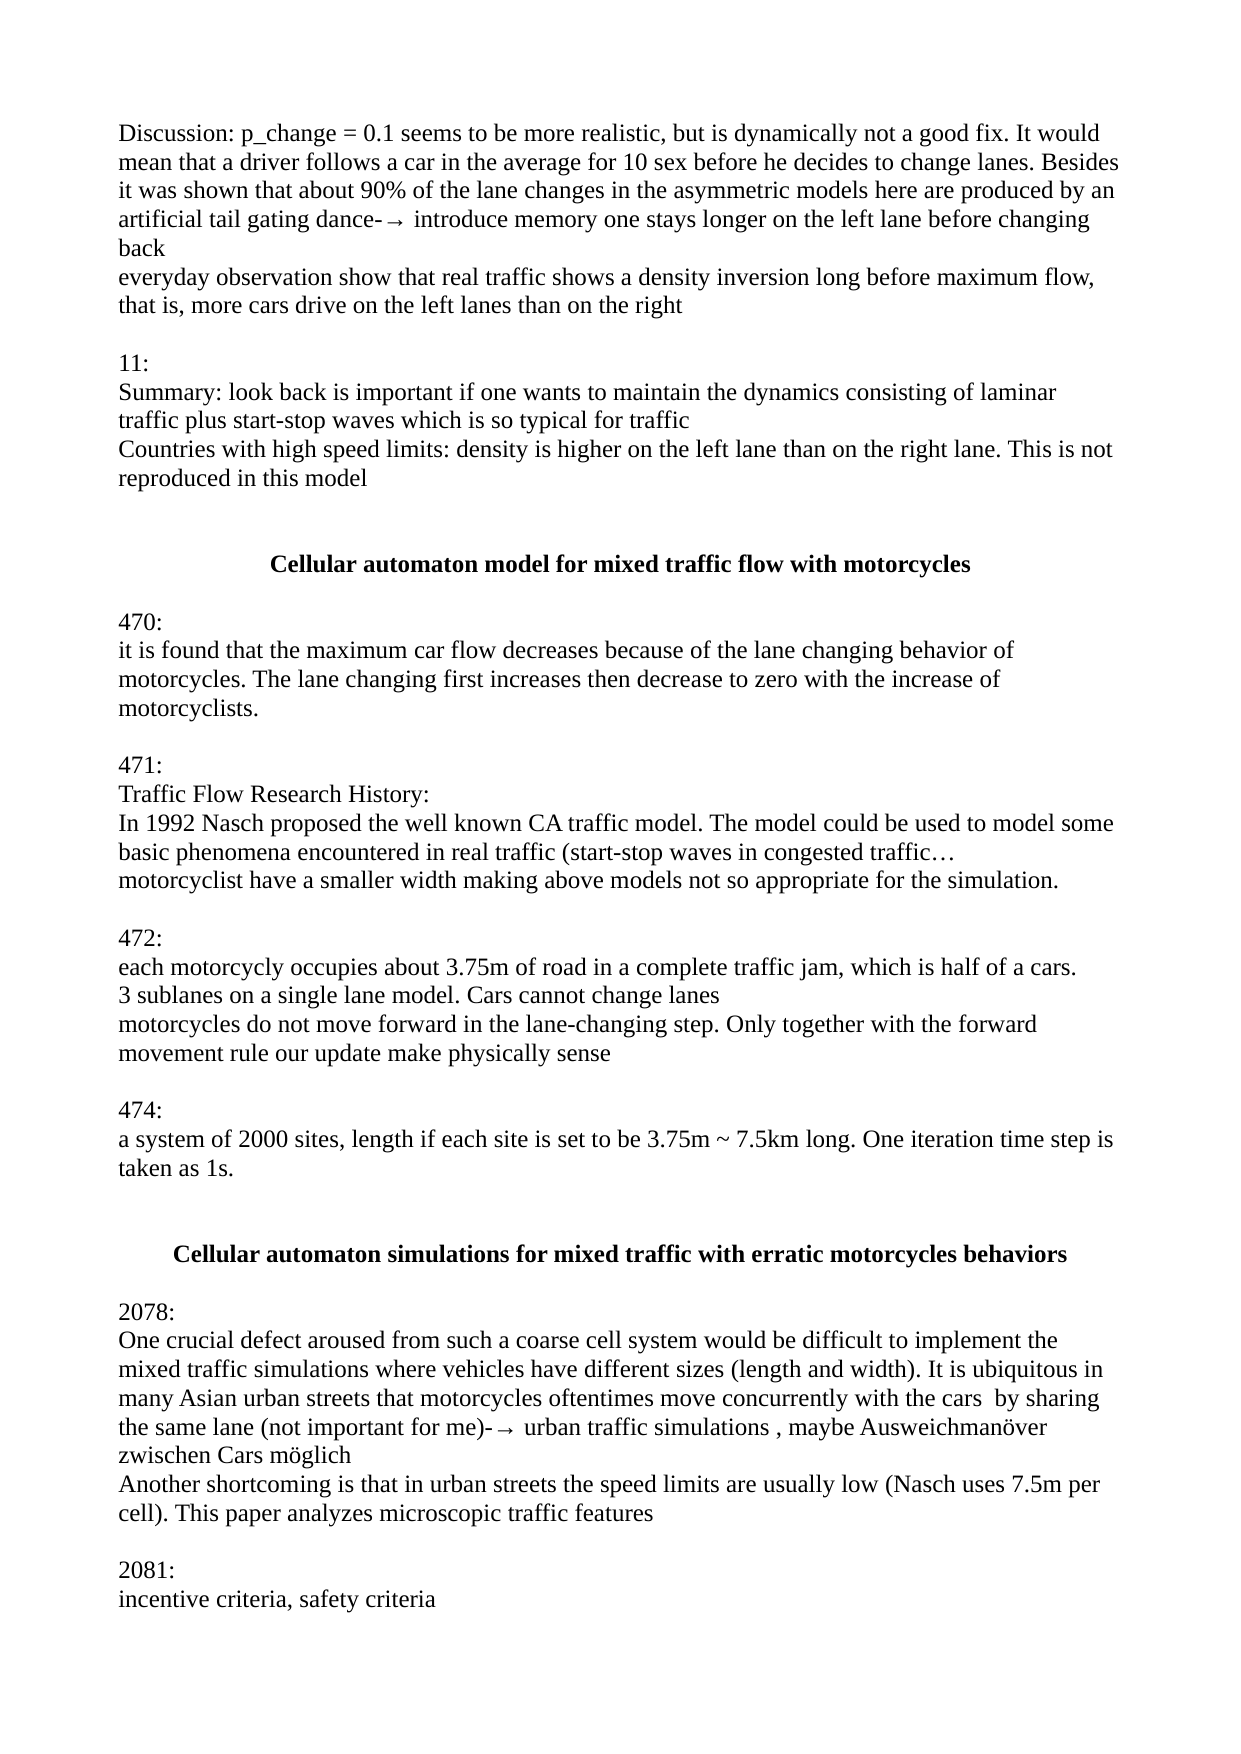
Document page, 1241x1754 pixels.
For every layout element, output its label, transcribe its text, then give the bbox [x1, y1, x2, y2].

text Summary: look back is important if one wants to maintain the dynamics consisting of laminar traffic plus start-stop waves which is so typical for traffic [118, 377, 1122, 434]
text everyday observation show that real traffic shows a density inversion long before maximum flow, that is, more cars drive on the left lanes than on the right [118, 262, 1122, 319]
text it is found that the maximum car flow decreases because of the lane changing behavior of motorcycles. The lane changing first increases then decrease to zero with the increase of motorcyclists. [118, 636, 1122, 722]
text 474: [118, 1096, 1122, 1124]
text Cellular automaton simulations for mixed traffic with erratic motorcycles behaviors [118, 1239, 1122, 1268]
text a system of 2000 sites, length if each site is set to be 3.75m ~ 7.5km long. One iteration time step is taken as 1s. [118, 1124, 1122, 1182]
text 470: [118, 607, 1122, 636]
text motorcycles do not move forward in the lane-changing step. Only together with the forward movement rule our update make physically sense [118, 1009, 1122, 1067]
text each motorcycly occupies about 3.75m of road in a complete traffic jam, which is half of a cars. [118, 952, 1122, 981]
text 2081: [118, 1556, 1122, 1584]
text 2078: [118, 1297, 1122, 1326]
text Countries with high speed limits: density is higher on the left lane than on the right lane. This is not reproduced in this model [118, 434, 1122, 492]
text Another shortcoming is that in urban streets the speed limits are usually low (Nasch uses 7.5m per cell). This paper analyzes microscopic traffic features [118, 1469, 1122, 1527]
text motorcyclist have a smaller width making above models not so appropriate for the simulation. [118, 866, 1122, 894]
text Traffic Flow Research History: In 1992 Nasch proposed the well known CA traffic model. The model could be used to model some basic phenomena encountered in real traffic (start-stop waves in congested traffic… [118, 779, 1122, 866]
text Cellular automaton model for mixed traffic flow with motorcycles [118, 549, 1122, 578]
text 472: [118, 923, 1122, 952]
text Discussion: p_change = 0.1 seems to be more realistic, but is dynamically not a good fix. It would mean that a driver follows a car in the average for 10 sex before he decides to change lanes. Besides it was shown that about 90% of the lane changes in the asymmetric models here are produced by an artificial tail gating dance-→ introduce memory one stays longer on the left lane before changing back [118, 118, 1122, 262]
text 471: [118, 751, 1122, 779]
text 11: [118, 348, 1122, 377]
text One crucial defect aroused from such a coarse cell system would be difficult to implement the mixed traffic simulations where vehicles have different sizes (length and width). It is ubiquitous in many Asian urban streets that motorcycles oftentimes move concurrently with the cars by sharing the same lane (not important for me)-→ urban traffic simulations , maybe Ausweichmanöver zwischen Cars möglich [118, 1326, 1122, 1469]
text incentive criteria, safety criteria [118, 1584, 1122, 1613]
text 3 sublanes on a single lane model. Cars cannot change lanes [118, 981, 1122, 1009]
